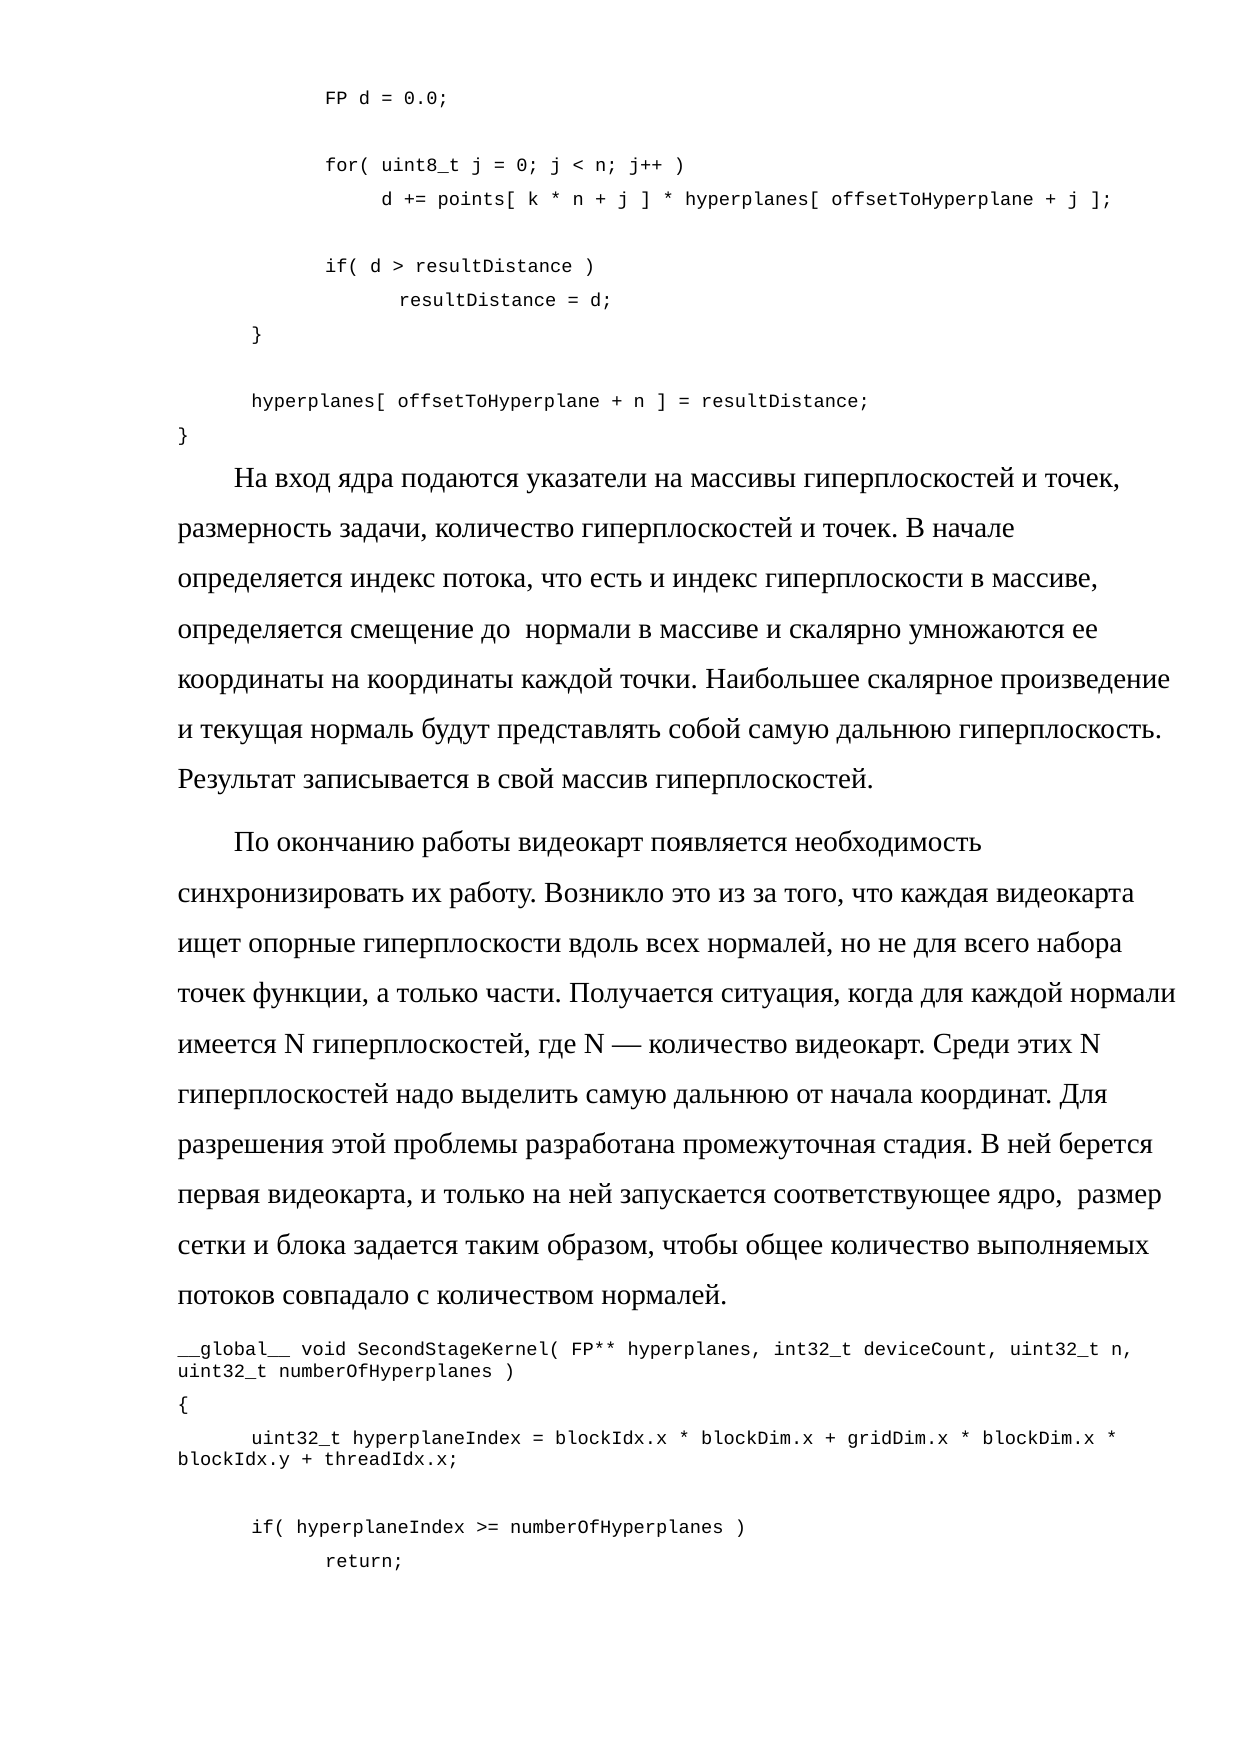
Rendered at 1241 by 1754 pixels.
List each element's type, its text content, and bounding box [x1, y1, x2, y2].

text uint32_t hyperplaneIndex = blockIdx.x * blockDim.x + gridDim.x * blockDim.x * blockIdx.y + threadIdx.x; [177, 1429, 1181, 1471]
text По окончанию работы видеокарт появляется необходимость синхронизировать их работу. Возникло это из за того, что каждая видеокарта ищет опорные гиперплоскости вдоль всех нормалей, но не для всего набора точек функции, а только части. Получается ситуация, когда для каждой нормали имеется N гиперплоскостей, где N — количество видеокарт. Среди этих N гиперплоскостей надо выделить самую дальнюю от начала координат. Для разрешения этой проблемы разработана промежуточная стадия. В ней берется первая видеокарта, и только на ней запускается соответствующее ядро, размер сетки и блока задается таким образом, чтобы общее количество выполняемых потоков совпадало с количеством нормалей. [177, 824, 1181, 1311]
text if( d > resultDistance ) [177, 257, 1181, 278]
text resultDistance = d; [177, 291, 1181, 312]
text На вход ядра подаются указатели на массивы гиперплоскостей и точек, размерность задачи, количество гиперплоскостей и точек. В начале определяется индекс потока, что есть и индекс гиперплоскости в массиве, определяется смещение до нормали в массиве и скалярно умножаются ее координаты на координаты каждой точки. Наибольшее скалярное произведение и текущая нормаль будут представлять собой самую дальнюю гиперплоскость. Результат записывается в свой массив гиперплоскостей. [177, 460, 1181, 795]
text for( uint8_t j = 0; j < n; j++ ) [177, 156, 1181, 177]
text return; [177, 1551, 1181, 1573]
text FP d = 0.0; [177, 88, 1181, 110]
text if( hyperplaneIndex >= numberOfHyperplanes ) [177, 1518, 1181, 1539]
text } [177, 426, 1181, 447]
text d += points[ k * n + j ] * hyperplanes[ offsetToHyperplane + j ]; [177, 190, 1181, 211]
text hyperplanes[ offsetToHyperplane + n ] = resultDistance; [177, 392, 1181, 413]
text { [177, 1395, 1181, 1416]
text } [177, 325, 1181, 346]
text __global__ void SecondStageKernel( FP** hyperplanes, int32_t deviceCount, uint32_t n, uint32_t numberOfHyperplanes ) [177, 1340, 1181, 1383]
